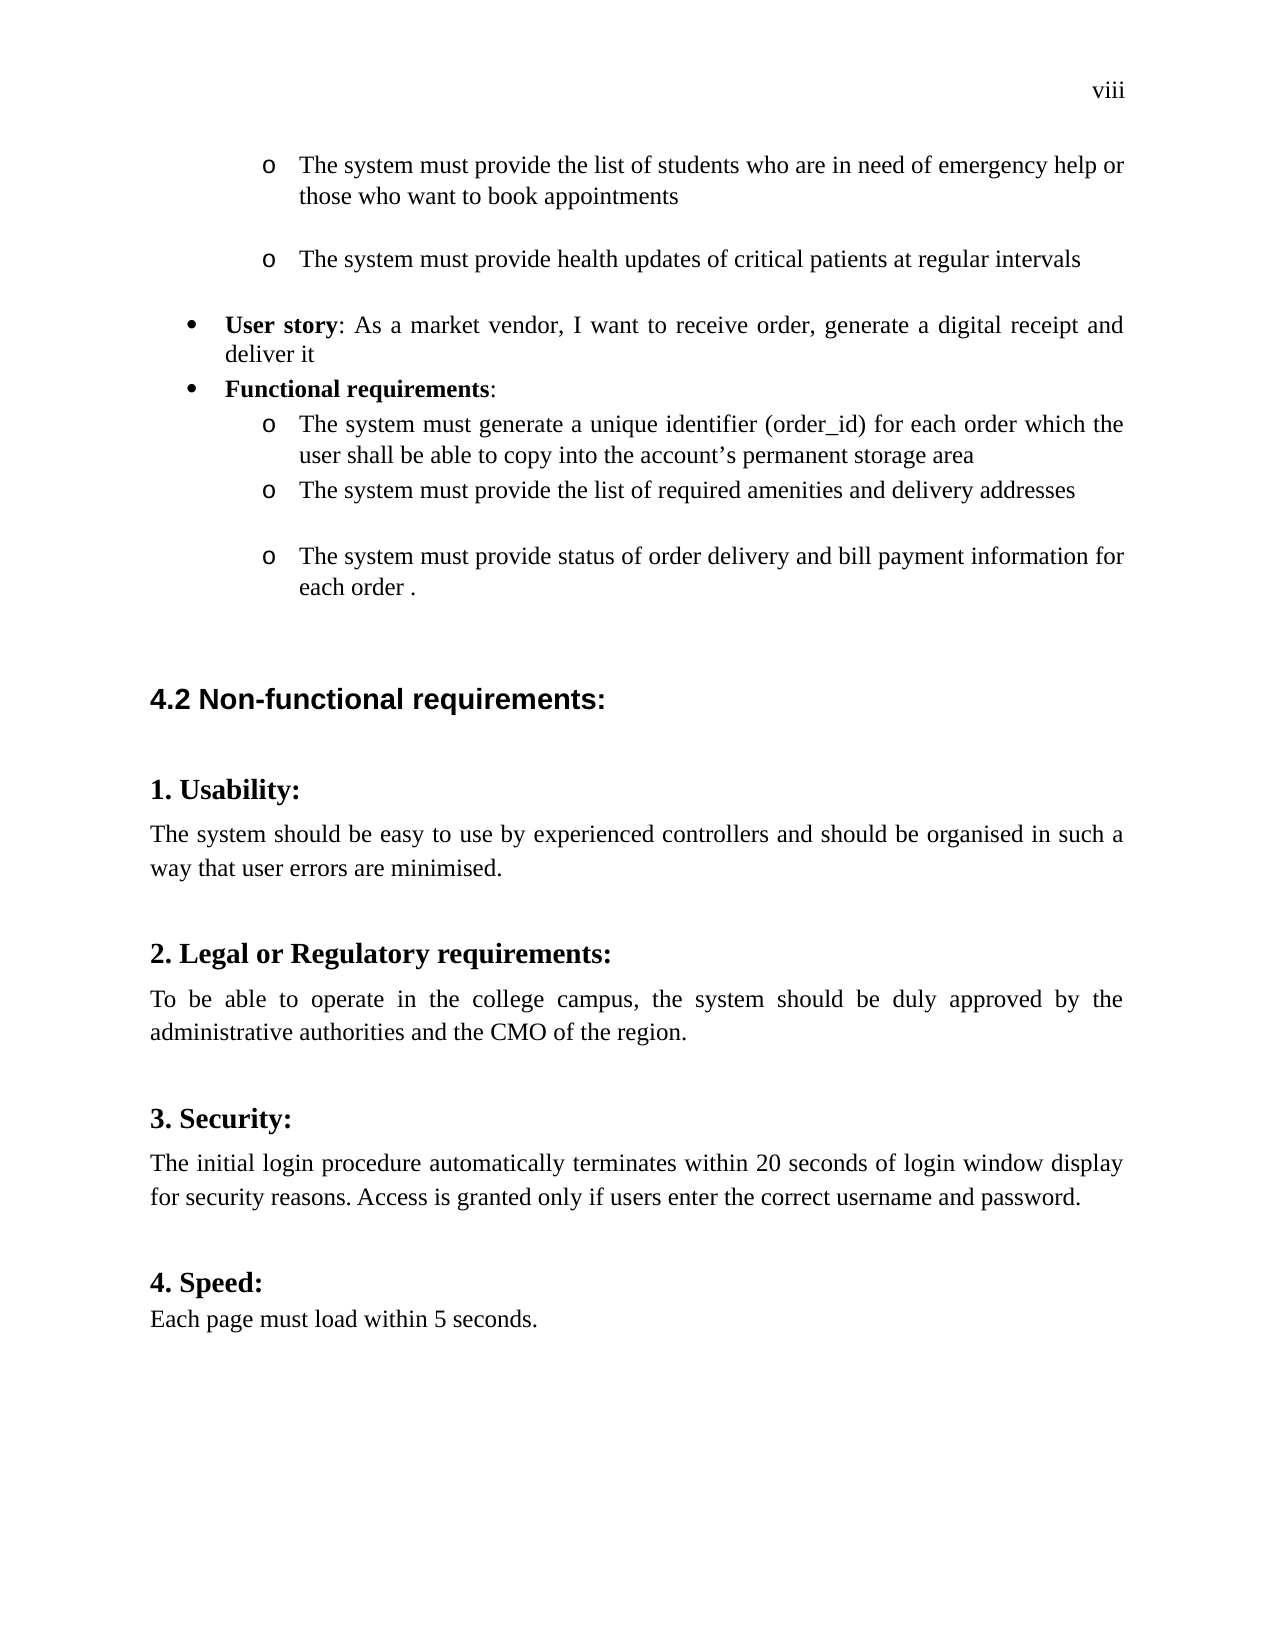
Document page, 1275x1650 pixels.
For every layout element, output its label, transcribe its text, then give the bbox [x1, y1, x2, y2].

text 3. Security: [150, 1101, 1125, 1134]
list The system must provide status of order delivery and bill payment information for each order . [261, 541, 1125, 600]
text Each page must load within 5 seconds. [150, 1304, 1125, 1333]
text 2. Legal or Regulatory requirements: [150, 937, 1125, 970]
text The system should be easy to use by experienced controllers and should be organised in such a way that user errors are minimised. [150, 819, 1125, 881]
list The system must provide the list of required amenities and delivery addresses [261, 475, 1125, 506]
list The system must generate a unique identifier (order_id) for each order which the user shall be able to copy into the account’s permanent storage area [261, 409, 1125, 469]
subtitle 4.2 Non-functional requirements: [150, 682, 1125, 716]
text To be able to operate in the college campus, the system should be duly approved by the administrative authorities and the CMO of the region. [150, 984, 1125, 1046]
text The initial login procedure automatically terminates within 20 seconds of login window display for security reasons. Access is granted only if users enter the correct username and password. [150, 1148, 1125, 1210]
list Functional requirements: [187, 374, 1125, 403]
text 4. Speed: [150, 1266, 1125, 1299]
text 1. Usability: [150, 772, 1125, 806]
list User story: As a market vendor, I want to receive order, generate a digital receipt and deliver it [187, 310, 1125, 368]
list The system must provide health updates of critical patients at regular intervals [261, 244, 1125, 275]
list The system must provide the list of students who are in need of emergency help or those who want to book appointments [261, 150, 1125, 209]
